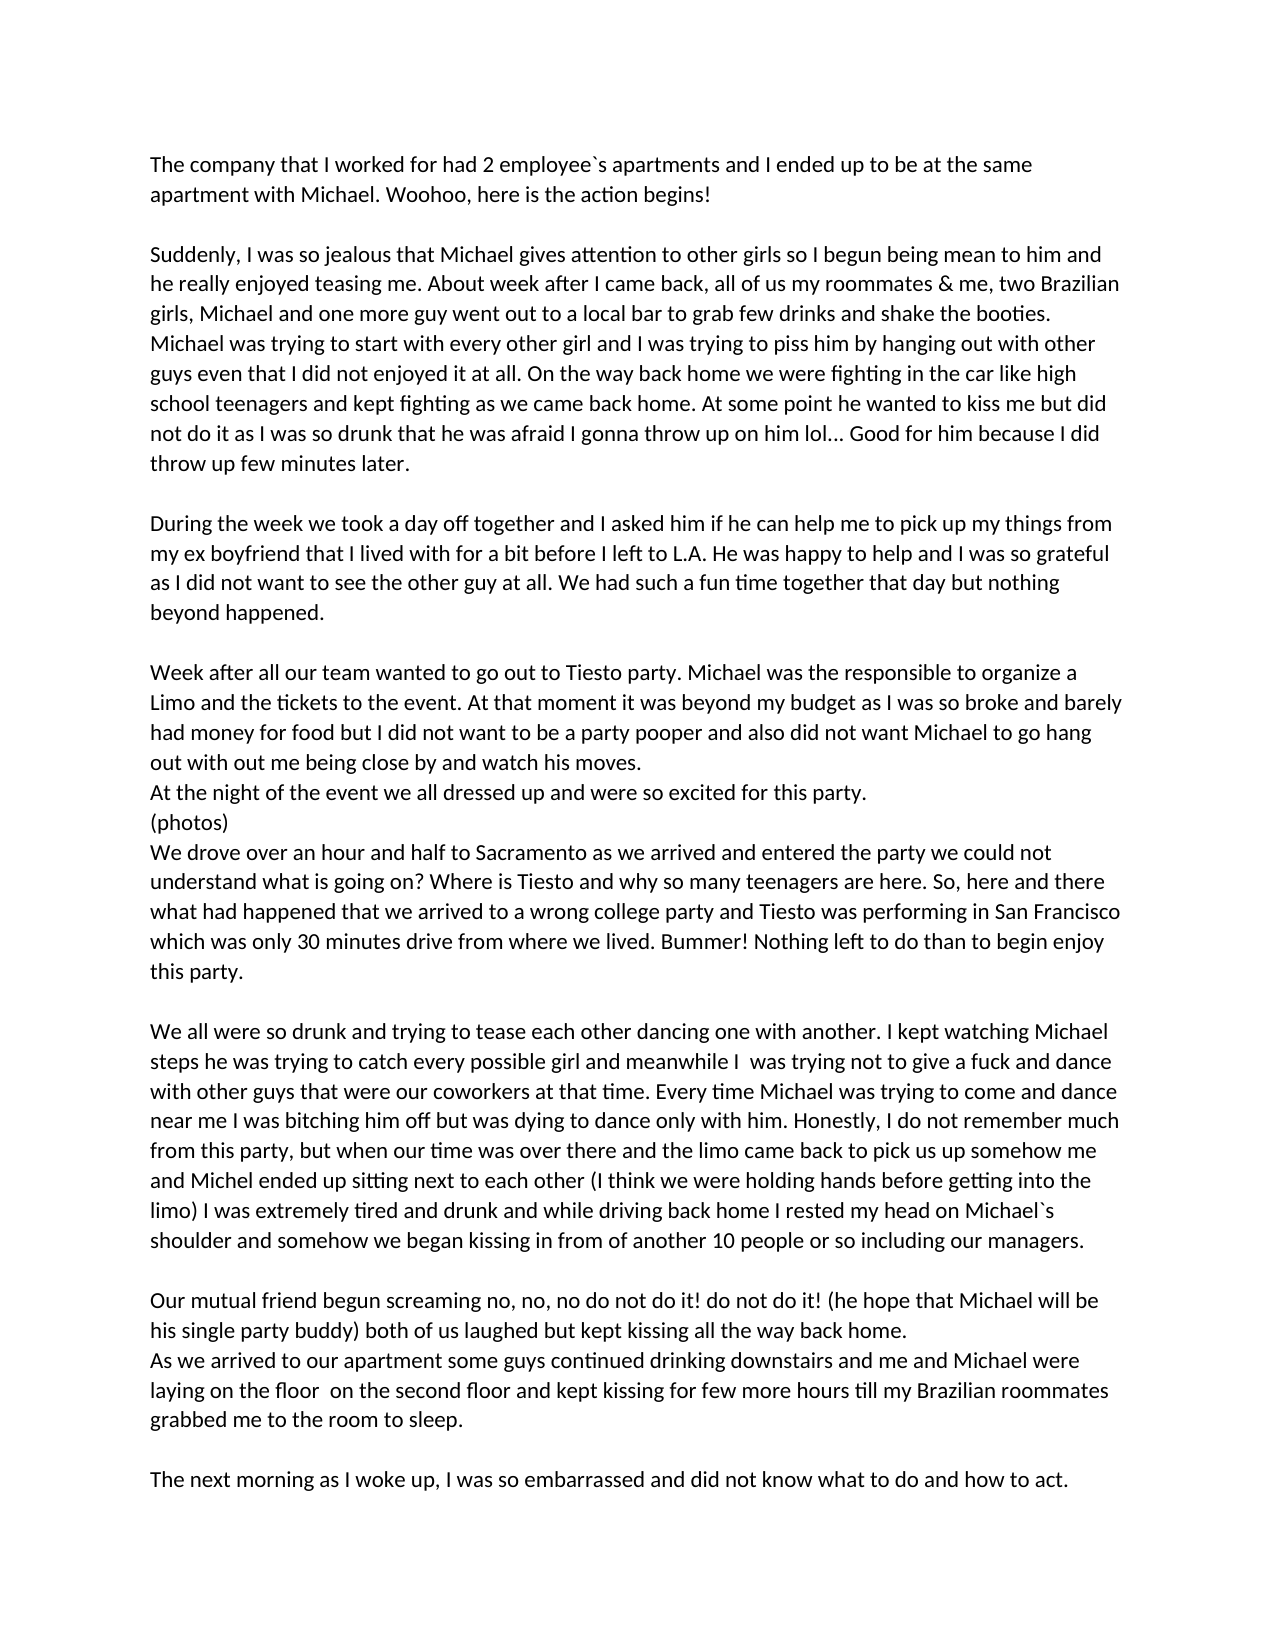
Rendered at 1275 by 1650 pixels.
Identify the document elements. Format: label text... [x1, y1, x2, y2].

text The company that I worked for had 2 employee`s apartments and I ended up to be at the same apartment with Michael. Woohoo, here is the action begins! Suddenly, I was so jealous that Michael gives attention to other girls so I begun being mean to him and he really enjoyed teasing me. About week after I came back, all of us my roommates & me, two Brazilian girls, Michael and one more guy went out to a local bar to grab few drinks and shake the booties. Michael was trying to start with every other girl and I was trying to piss him by hanging out with other guys even that I did not enjoyed it at all. On the way back home we were fighting in the car like high school teenagers and kept fighting as we came back home. At some point he wanted to kiss me but did not do it as I was so drunk that he was afraid I gonna throw up on him lol... Good for him because I did throw up few minutes later. During the week we took a day off together and I asked him if he can help me to pick up my things from my ex boyfriend that I lived with for a bit before I left to L.A. He was happy to help and I was so grateful as I did not want to see the other guy at all. We had such a fun time together that day but nothing beyond happened. Week after all our team wanted to go out to Tiesto party. Michael was the responsible to organize a Limo and the tickets to the event. At that moment it was beyond my budget as I was so broke and barely had money for food but I did not want to be a party pooper and also did not want Michael to go hang out with out me being close by and watch his moves. At the night of the event we all dressed up and were so excited for this party. (photos) We drove over an hour and half to Sacramento as we arrived and entered the party we could not understand what is going on? Where is Tiesto and why so many teenagers are here. So, here and there what had happened that we arrived to a wrong college party and Tiesto was performing in San Francisco which was only 30 minutes drive from where we lived. Bummer! Nothing left to do than to begin enjoy this party. We all were so drunk and trying to tease each other dancing one with another. I kept watching Michael steps he was trying to catch every possible girl and meanwhile I was trying not to give a fuck and dance with other guys that were our coworkers at that time. Every time Michael was trying to come and dance near me I was bitching him off but was dying to dance only with him. Honestly, I do not remember much from this party, but when our time was over there and the limo came back to pick us up somehow me and Michel ended up sitting next to each other (I think we were holding hands before getting into the limo) I was extremely tired and drunk and while driving back home I rested my head on Michael`s shoulder and somehow we began kissing in from of another 10 people or so including our managers. Our mutual friend begun screaming no, no, no do not do it! do not do it! (he hope that Michael will be his single party buddy) both of us laughed but kept kissing all the way back home. As we arrived to our apartment some guys continued drinking downstairs and me and Michael were laying on the floor on the second floor and kept kissing for few more hours till my Brazilian roommates grabbed me to the room to sleep. The next morning as I woke up, I was so embarrassed and did not know what to do and how to act. [150, 150, 1125, 1493]
